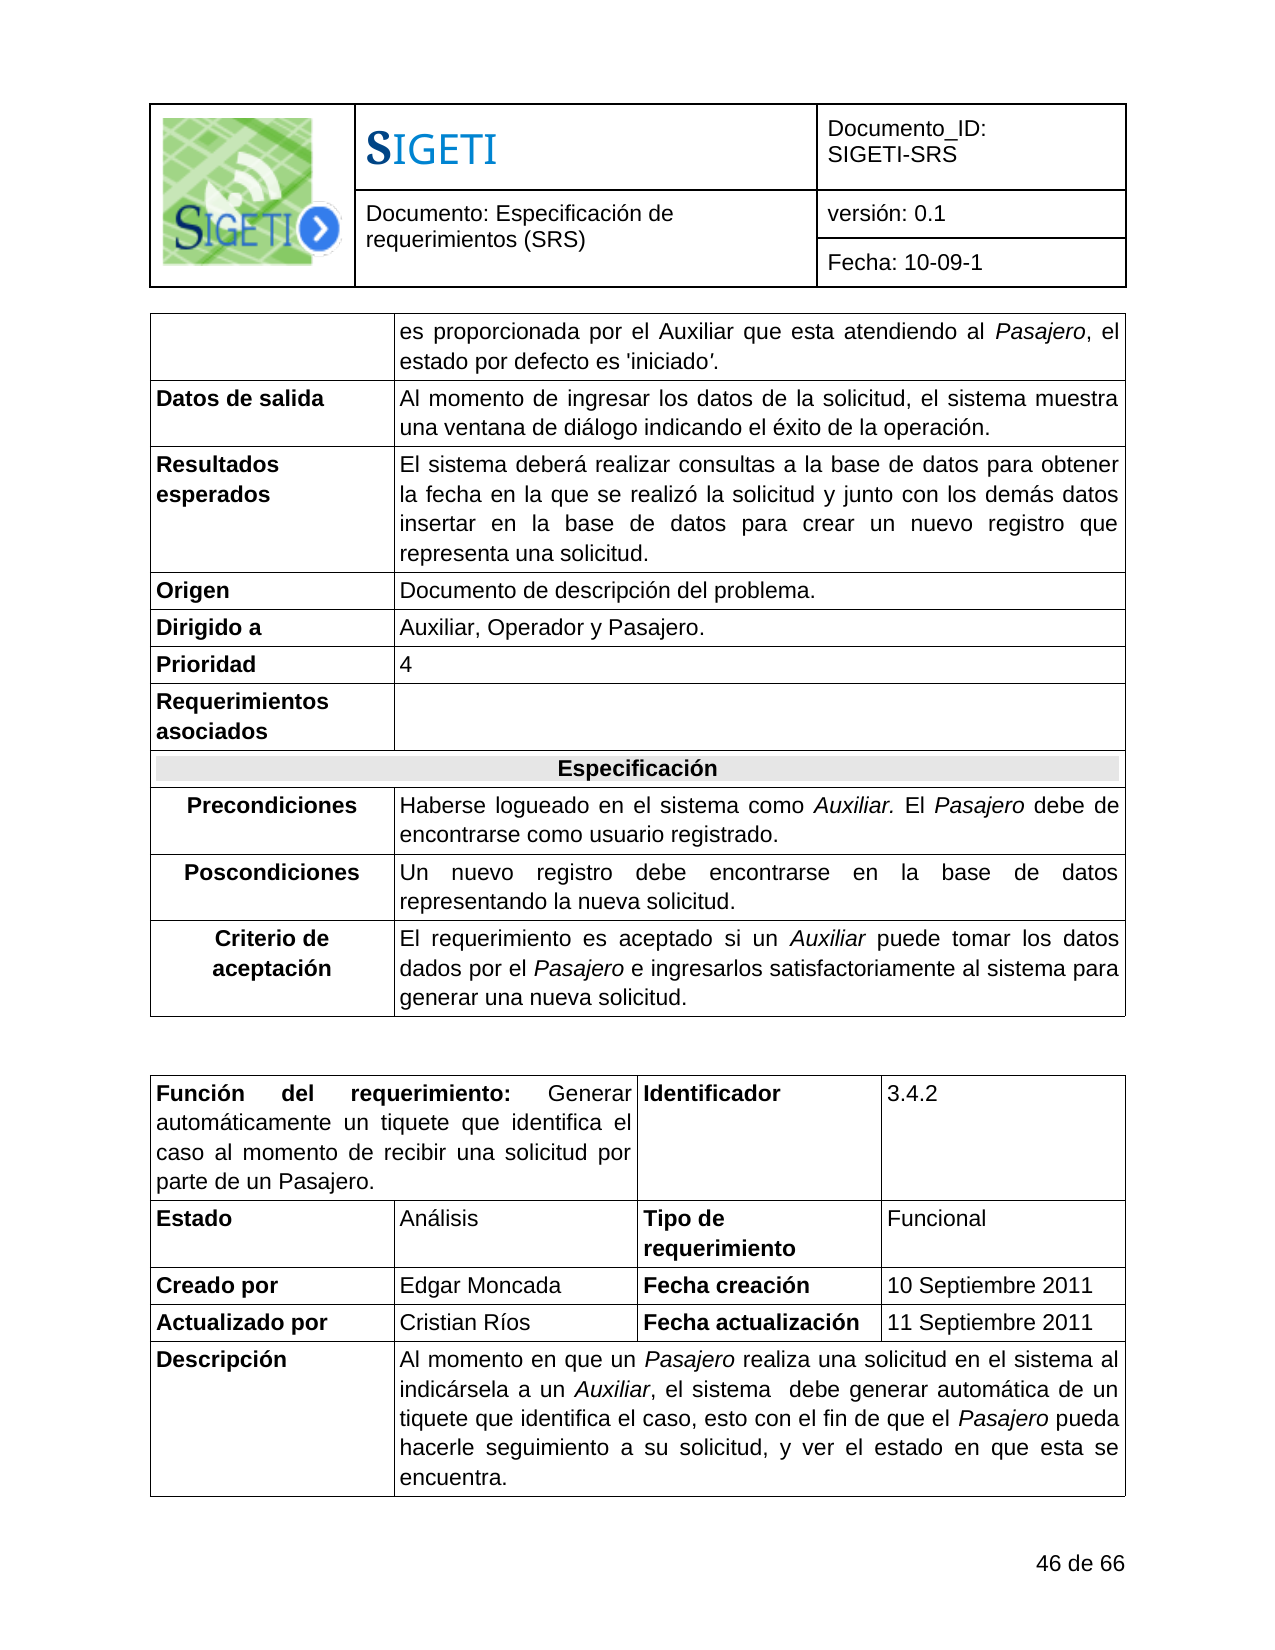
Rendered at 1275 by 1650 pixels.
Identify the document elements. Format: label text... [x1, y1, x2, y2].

table_cell Documento de descripción del problema. [395, 573, 1125, 609]
table_cell 10 Septiembre 2011 [882, 1268, 1125, 1304]
table_cell Auxiliar, Operador y Pasajero. [395, 610, 1125, 646]
table_cell Criterio de aceptación [151, 921, 394, 1016]
table_cell Análisis [395, 1201, 637, 1267]
table_cell Cristian Ríos [395, 1305, 637, 1341]
table_cell Datos de salida [151, 381, 394, 446]
table_cell Funcional [882, 1201, 1125, 1267]
table_cell Haberse logueado en el sistema como Auxiliar. El Pasajero debe de encontrarse como usuario registrado. [395, 788, 1125, 853]
table_cell 11 Septiembre 2011 [882, 1305, 1125, 1341]
table_header 3.4.2 [882, 1076, 1125, 1200]
table_cell Requerimientos asociados [151, 684, 394, 750]
table_cell Al momento de ingresar los datos de la solicitud, el sistema muestra una ventana de diálogo indicando el éxito de la operación. [395, 381, 1125, 446]
table_cell Precondiciones [151, 788, 394, 853]
table_cell Edgar Moncada [395, 1268, 637, 1304]
table_header Función del requerimiento: Generar automáticamente un tiquete que identifica el caso al momento de recibir una solicitud por parte de un Pasajero. [151, 1076, 637, 1200]
table_cell Origen [151, 573, 394, 609]
table_cell [395, 684, 1125, 750]
picture [162, 118, 343, 266]
table_cell [151, 314, 394, 380]
table_cell Tipo de requerimiento [638, 1201, 881, 1267]
table_cell es proporcionada por el Auxiliar que esta atendiendo al Pasajero, el estado por defecto es 'iniciado'. [395, 314, 1125, 380]
table_cell Poscondiciones [151, 855, 394, 920]
table_cell Fecha actualización [638, 1305, 881, 1341]
table_cell 4 [395, 647, 1125, 683]
table_cell Descripción [151, 1342, 394, 1496]
table_cell Fecha creación [638, 1268, 881, 1304]
table_cell Estado [151, 1201, 394, 1267]
table_cell Especificación [151, 751, 1125, 787]
table_cell Un nuevo registro debe encontrarse en la base de datos representando la nueva solicitud. [395, 855, 1125, 920]
table_cell Dirigido a [151, 610, 394, 646]
table_cell El sistema deberá realizar consultas a la base de datos para obtener la fecha en la que se realizó la solicitud y junto con los demás datos insertar en la base de datos para crear un nuevo registro que representa una solicitud. [395, 447, 1125, 572]
table_header Identificador [638, 1076, 881, 1200]
table_cell Creado por [151, 1268, 394, 1304]
table_cell Al momento en que un Pasajero realiza una solicitud en el sistema al indicársela a un Auxiliar, el sistema debe generar automática de un tiquete que identifica el caso, esto con el fin de que el Pasajero pueda hacerle seguimiento a su solicitud, y ver el estado en que esta se encuentra. [395, 1342, 1125, 1496]
table_cell Prioridad [151, 647, 394, 683]
table_cell Actualizado por [151, 1305, 394, 1341]
table_cell Resultados esperados [151, 447, 394, 572]
table_cell El requerimiento es aceptado si un Auxiliar puede tomar los datos dados por el Pasajero e ingresarlos satisfactoriamente al sistema para generar una nueva solicitud. [395, 921, 1125, 1016]
